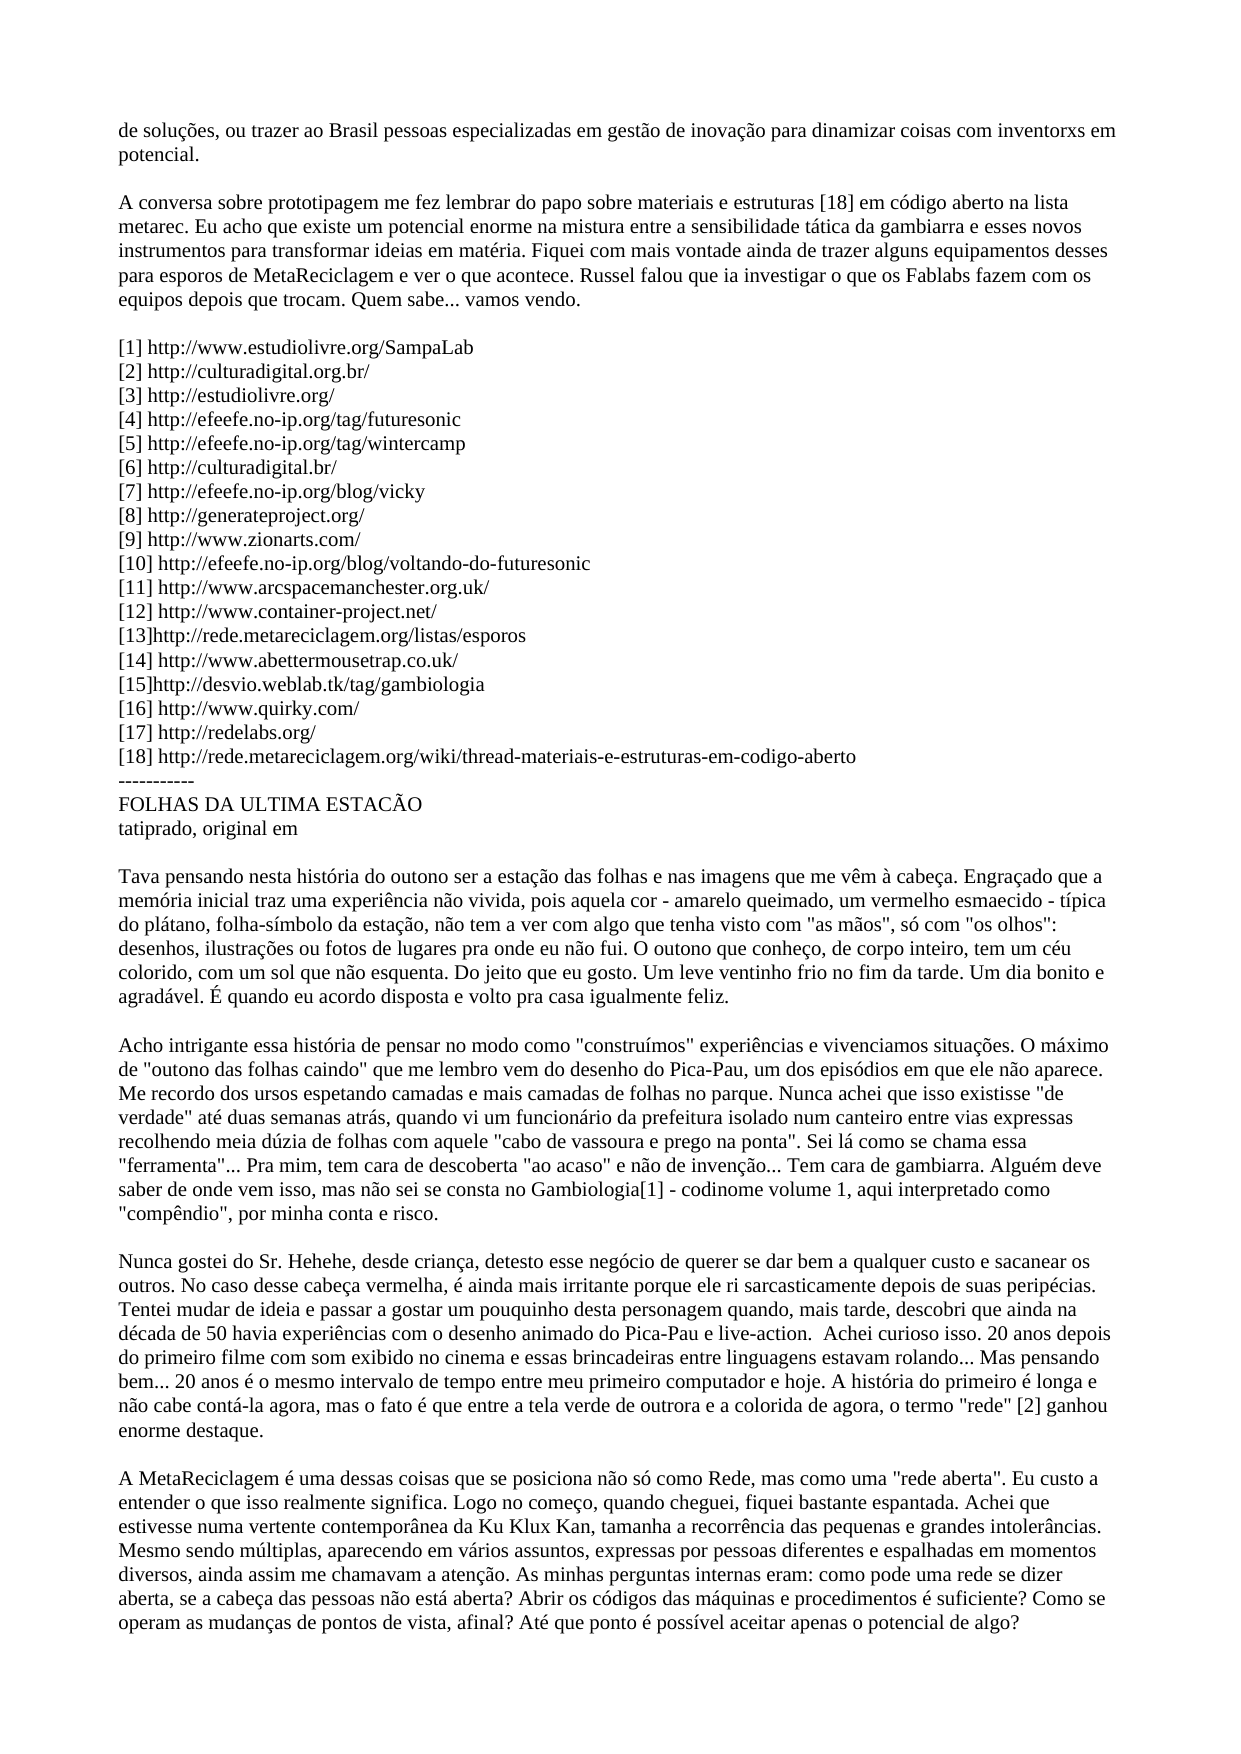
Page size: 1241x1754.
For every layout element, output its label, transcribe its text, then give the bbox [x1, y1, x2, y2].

text [15]http://desvio.weblab.tk/tag/gambiologia [118, 672, 1122, 696]
text [9] http://www.zionarts.com/ [118, 527, 1122, 551]
text [5] http://efeefe.no-ip.org/tag/wintercamp [118, 431, 1122, 455]
text [17] http://redelabs.org/ [118, 720, 1122, 744]
text [11] http://www.arcspacemanchester.org.uk/ [118, 575, 1122, 599]
text [4] http://efeefe.no-ip.org/tag/futuresonic [118, 407, 1122, 431]
text A conversa sobre prototipagem me fez lembrar do papo sobre materiais e estruturas [18] em código aberto na lista metarec. Eu acho que existe um potencial enorme na mistura entre a sensibilidade tática da gambiarra e esses novos instrumentos para transformar ideias em matéria. Fiquei com mais vontade ainda de trazer alguns equipamentos desses para esporos de MetaReciclagem e ver o que acontece. Russel falou que ia investigar o que os Fablabs fazem com os equipos depois que trocam. Quem sabe... vamos vendo. [118, 190, 1122, 311]
text [16] http://www.quirky.com/ [118, 696, 1122, 720]
text Acho intrigante essa história de pensar no modo como "construímos" experiências e vivenciamos situações. O máximo de "outono das folhas caindo" que me lembro vem do desenho do Pica-Pau, um dos episódios em que ele não aparece. Me recordo dos ursos espetando camadas e mais camadas de folhas no parque. Nunca achei que isso existisse "de verdade" até duas semanas atrás, quando vi um funcionário da prefeitura isolado num canteiro entre vias expressas recolhendo meia dúzia de folhas com aquele "cabo de vassoura e prego na ponta". Sei lá como se chama essa "ferramenta"... Pra mim, tem cara de descoberta "ao acaso" e não de invenção... Tem cara de gambiarra. Alguém deve saber de onde vem isso, mas não sei se consta no Gambiologia[1] - codinome volume 1, aqui interpretado como "compêndio", por minha conta e risco. [118, 1032, 1122, 1225]
text [6] http://culturadigital.br/ [118, 455, 1122, 479]
text Nunca gostei do Sr. Hehehe, desde criança, detesto esse negócio de querer se dar bem a qualquer custo e sacanear os outros. No caso desse cabeça vermelha, é ainda mais irritante porque ele ri sarcasticamente depois de suas peripécias. Tentei mudar de ideia e passar a gostar um pouquinho desta personagem quando, mais tarde, descobri que ainda na década de 50 havia experiências com o desenho animado do Pica-Pau e live-action. Achei curioso isso. 20 anos depois do primeiro filme com som exibido no cinema e essas brincadeiras entre linguagens estavam rolando... Mas pensando bem... 20 anos é o mesmo intervalo de tempo entre meu primeiro computador e hoje. A história do primeiro é longa e não cabe contá-la agora, mas o fato é que entre a tela verde de outrora e a colorida de agora, o termo "rede" [2] ganhou enorme destaque. [118, 1249, 1122, 1442]
text ----------- [118, 768, 1122, 792]
text de soluções, ou trazer ao Brasil pessoas especializadas em gestão de inovação para dinamizar coisas com inventorxs em potencial. [118, 118, 1122, 166]
text [2] http://culturadigital.org.br/ [118, 359, 1122, 383]
text [14] http://www.abettermousetrap.co.uk/ [118, 647, 1122, 672]
text [13]http://rede.metareciclagem.org/listas/esporos [118, 623, 1122, 647]
text tatiprado, original em [118, 816, 1122, 840]
text A MetaReciclagem é uma dessas coisas que se posiciona não só como Rede, mas como uma "rede aberta". Eu custo a entender o que isso realmente significa. Logo no começo, quando cheguei, fiquei bastante espantada. Achei que estivesse numa vertente contemporânea da Ku Klux Kan, tamanha a recorrência das pequenas e grandes intolerâncias. Mesmo sendo múltiplas, aparecendo em vários assuntos, expressas por pessoas diferentes e espalhadas em momentos diversos, ainda assim me chamavam a atenção. As minhas perguntas internas eram: como pode uma rede se dizer aberta, se a cabeça das pessoas não está aberta? Abrir os códigos das máquinas e procedimentos é suficiente? Como se operam as mudanças de pontos de vista, afinal? Até que ponto é possível aceitar apenas o potencial de algo? [118, 1466, 1122, 1634]
text Tava pensando nesta história do outono ser a estação das folhas e nas imagens que me vêm à cabeça. Engraçado que a memória inicial traz uma experiência não vivida, pois aquela cor - amarelo queimado, um vermelho esmaecido - típica do plátano, folha-símbolo da estação, não tem a ver com algo que tenha visto com "as mãos", só com "os olhos": desenhos, ilustrações ou fotos de lugares pra onde eu não fui. O outono que conheço, de corpo inteiro, tem um céu colorido, com um sol que não esquenta. Do jeito que eu gosto. Um leve ventinho frio no fim da tarde. Um dia bonito e agradável. É quando eu acordo disposta e volto pra casa igualmente feliz. [118, 864, 1122, 1008]
text [10] http://efeefe.no-ip.org/blog/voltando-do-futuresonic [118, 551, 1122, 575]
text FOLHAS DA ULTIMA ESTACÃO [118, 792, 1122, 816]
text [7] http://efeefe.no-ip.org/blog/vicky [118, 479, 1122, 503]
text [18] http://rede.metareciclagem.org/wiki/thread-materiais-e-estruturas-em-codigo-aberto [118, 744, 1122, 768]
text [1] http://www.estudiolivre.org/SampaLab [118, 335, 1122, 359]
text [8] http://generateproject.org/ [118, 503, 1122, 527]
text [3] http://estudiolivre.org/ [118, 383, 1122, 407]
text [12] http://www.container-project.net/ [118, 599, 1122, 623]
